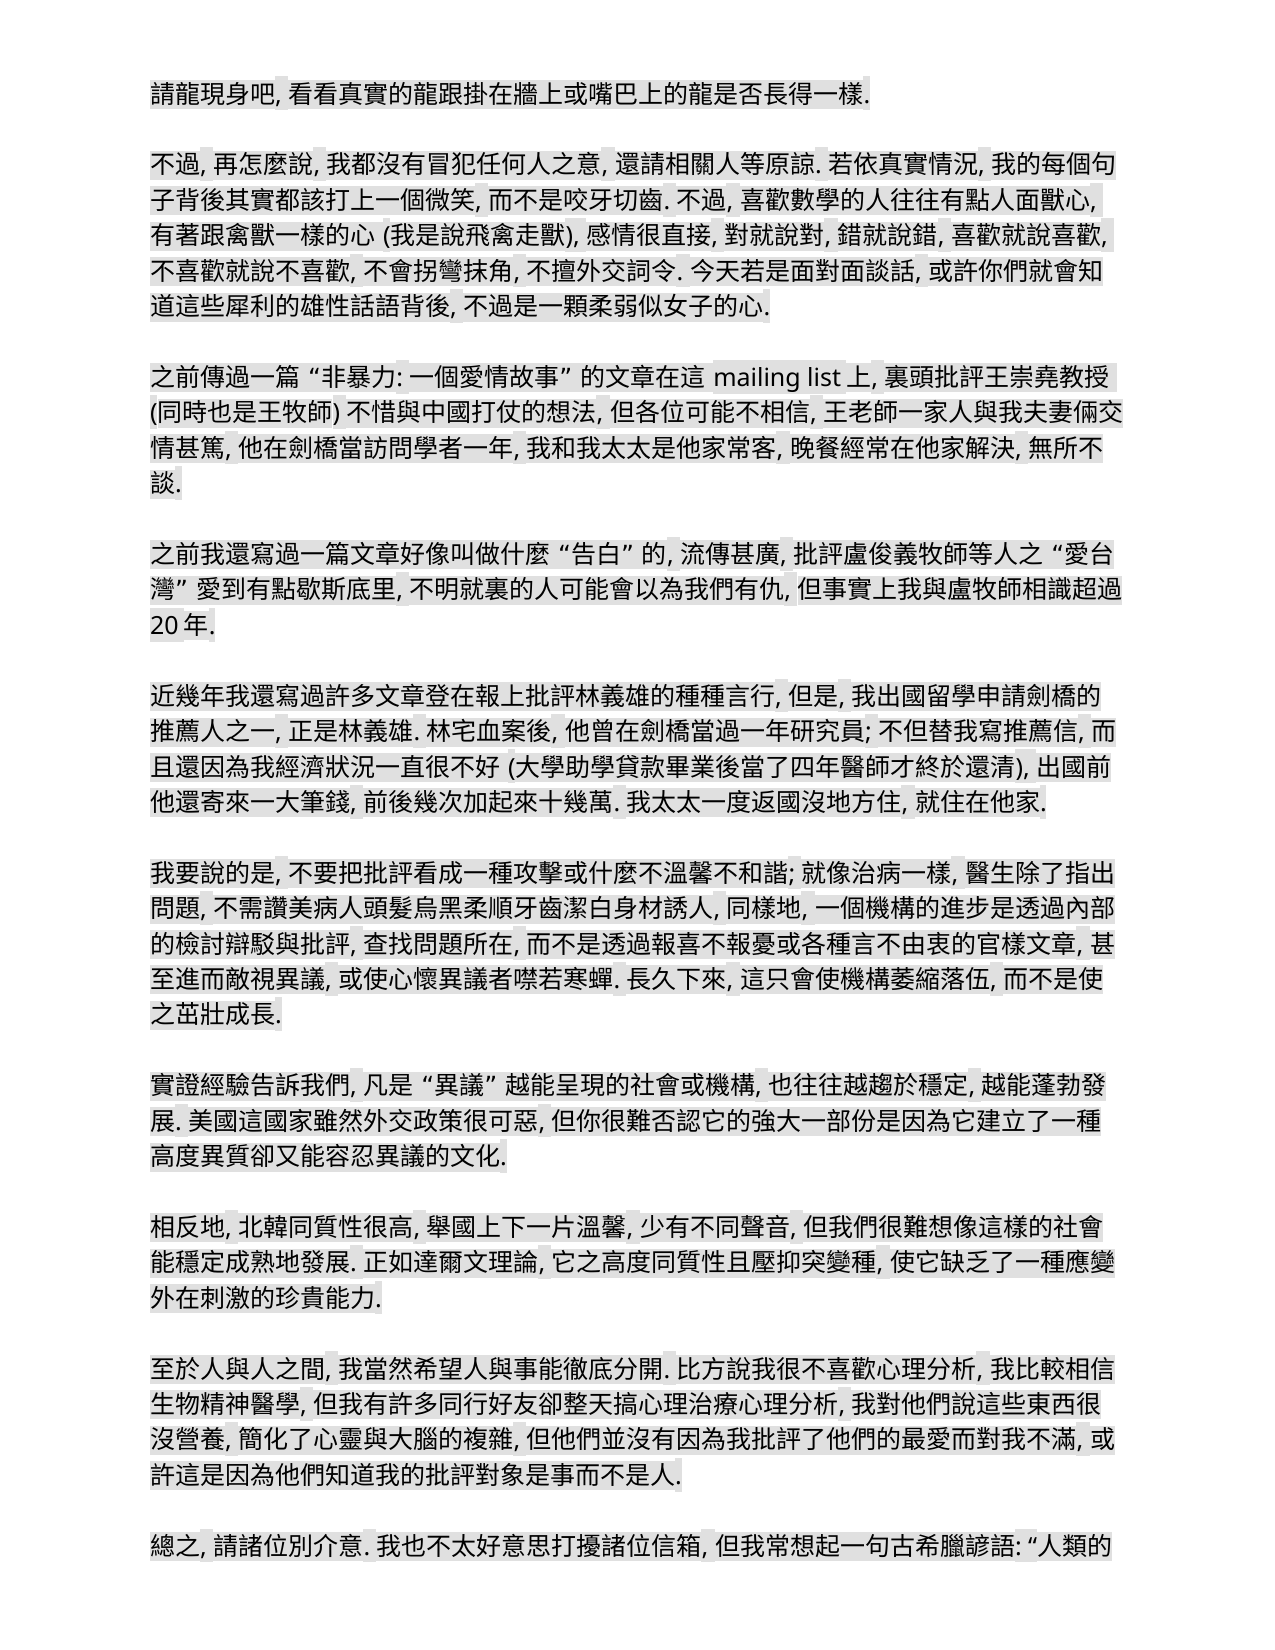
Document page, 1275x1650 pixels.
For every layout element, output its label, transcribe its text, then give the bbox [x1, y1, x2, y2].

text 請龍現身吧, 看看真實的龍跟掛在牆上或嘴巴上的龍是否長得一樣. 不過, 再怎麼說, 我都沒有冒犯任何人之意, 還請相關人等原諒. 若依真實情況, 我的每個句子背後其實都該打上一個微笑, 而不是咬牙切齒. 不過, 喜歡數學的人往往有點人面獸心, 有著跟禽獸一樣的心 (我是說飛禽走獸), 感情很直接, 對就說對, 錯就說錯, 喜歡就說喜歡, 不喜歡就說不喜歡, 不會拐彎抹角, 不擅外交詞令. 今天若是面對面談話, 或許你們就會知道這些犀利的雄性話語背後, 不過是一顆柔弱似女子的心. 之前傳過一篇 “非暴力: 一個愛情故事” 的文章在這 mailing list上, 裏頭批評王崇堯教授 (同時也是王牧師) 不惜與中國打仗的想法, 但各位可能不相信, 王老師一家人與我夫妻倆交情甚篤, 他在劍橋當訪問學者一年, 我和我太太是他家常客, 晚餐經常在他家解決, 無所不談. 之前我還寫過一篇文章好像叫做什麼 “告白” 的, 流傳甚廣, 批評盧俊義牧師等人之 “愛台灣” 愛到有點歇斯底里, 不明就裏的人可能會以為我們有仇, 但事實上我與盧牧師相識超過20年. 近幾年我還寫過許多文章登在報上批評林義雄的種種言行, 但是, 我出國留學申請劍橋的推薦人之一, 正是林義雄. 林宅血案後, 他曾在劍橋當過一年研究員; 不但替我寫推薦信, 而且還因為我經濟狀況一直很不好 (大學助學貸款畢業後當了四年醫師才終於還清), 出國前他還寄來一大筆錢, 前後幾次加起來十幾萬. 我太太一度返國沒地方住, 就住在他家. 我要說的是, 不要把批評看成一種攻擊或什麼不溫馨不和諧; 就像治病一樣, 醫生除了指出問題, 不需讚美病人頭髮烏黑柔順牙齒潔白身材誘人, 同樣地, 一個機構的進步是透過內部的檢討辯駁與批評, 查找問題所在, 而不是透過報喜不報憂或各種言不由衷的官樣文章, 甚至進而敵視異議, 或使心懷異議者噤若寒蟬. 長久下來, 這只會使機構萎縮落伍, 而不是使之茁壯成長. 實證經驗告訴我們, 凡是 “異議” 越能呈現的社會或機構, 也往往越趨於穩定, 越能蓬勃發展. 美國這國家雖然外交政策很可惡, 但你很難否認它的強大一部份是因為它建立了一種高度異質卻又能容忍異議的文化. 相反地, 北韓同質性很高, 舉國上下一片溫馨, 少有不同聲音, 但我們很難想像這樣的社會能穩定成熟地發展. 正如達爾文理論, 它之高度同質性且壓抑突變種, 使它缺乏了一種應變外在刺激的珍貴能力. 至於人與人之間, 我當然希望人與事能徹底分開. 比方說我很不喜歡心理分析, 我比較相信生物精神醫學, 但我有許多同行好友卻整天搞心理治療心理分析, 我對他們說這些東西很沒營養, 簡化了心靈與大腦的複雜, 但他們並沒有因為我批評了他們的最愛而對我不滿, 或許這是因為他們知道我的批評對象是事而不是人. 總之, 請諸位別介意. 我也不太好意思打擾諸位信箱, 但我常想起一句古希臘諺語: “人類的 [150, 75, 1125, 1562]
